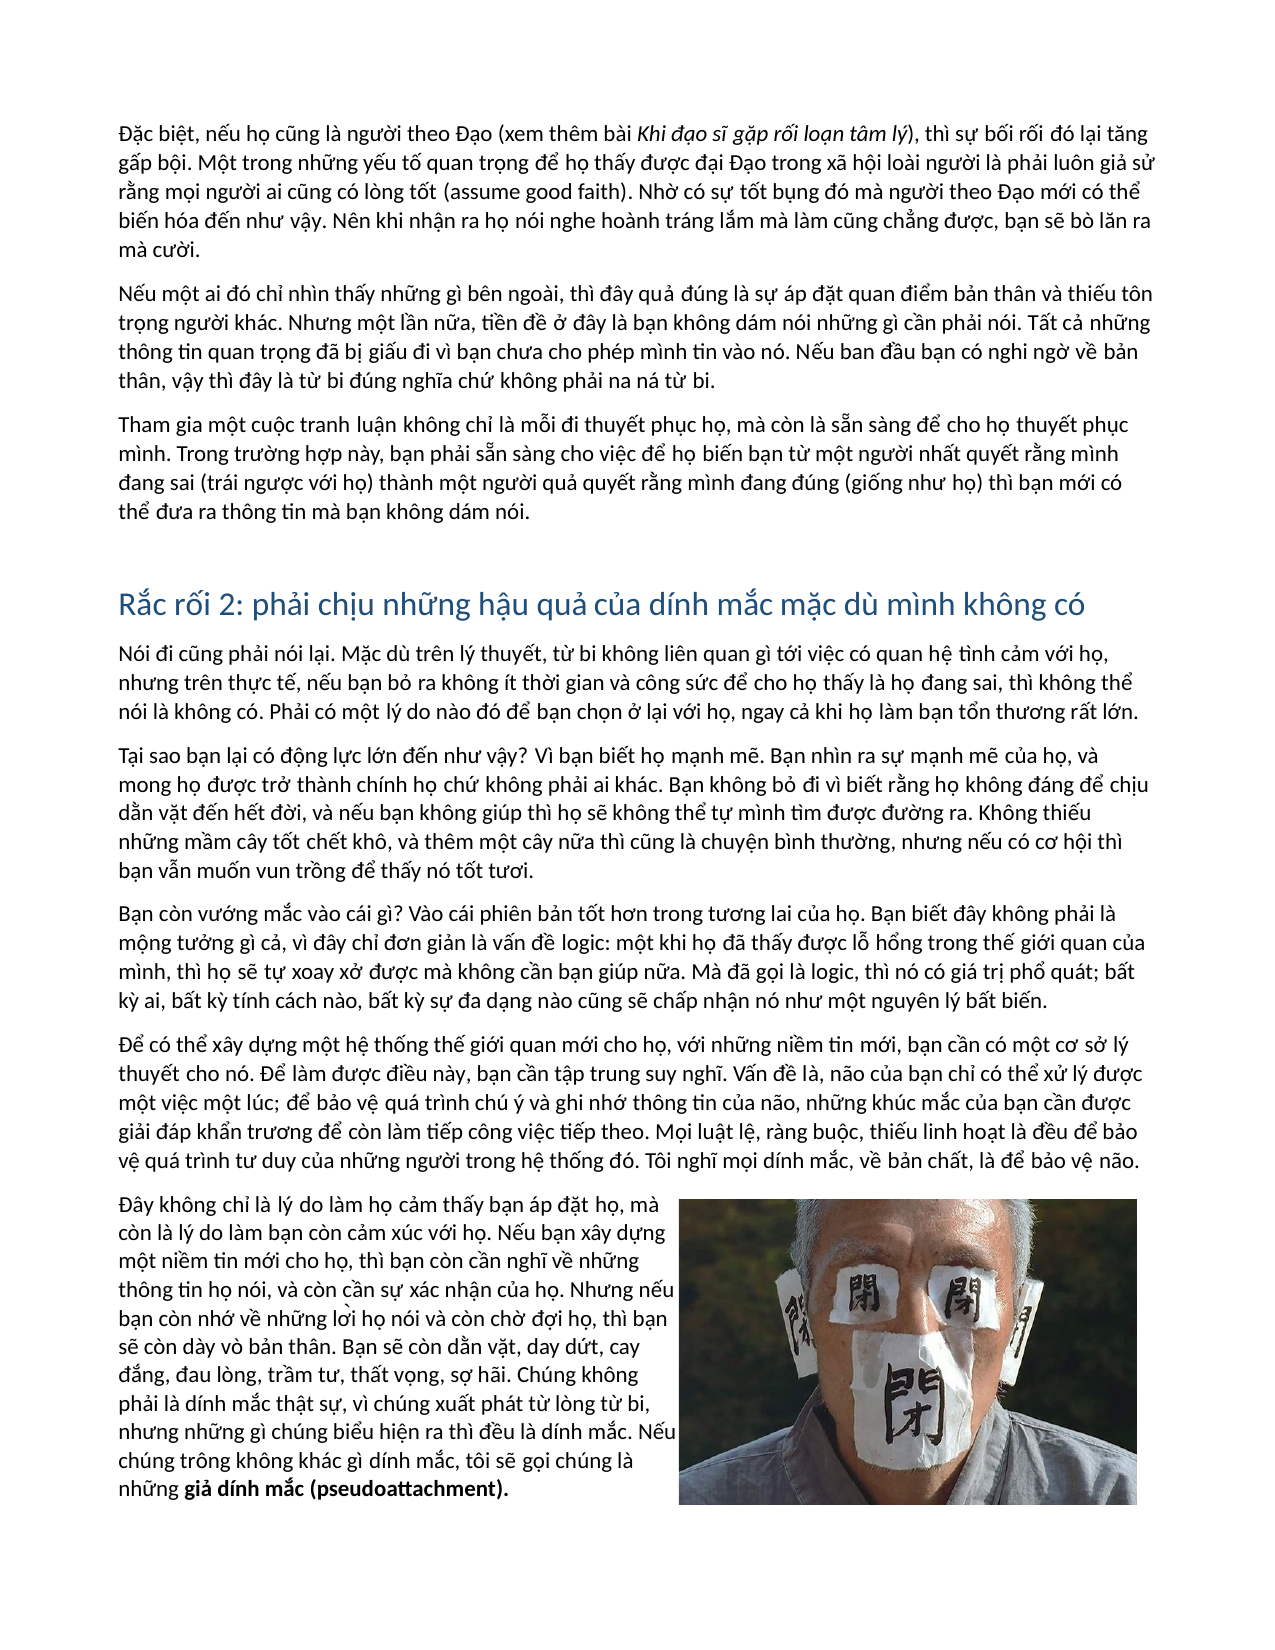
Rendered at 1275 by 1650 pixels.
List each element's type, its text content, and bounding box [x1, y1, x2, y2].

text Tham gia một cuộc tranh luận không chỉ là mỗi đi thuyết phục họ, mà còn là sẵn sàng để cho họ thuyết phục mình. Trong trường hợp này, bạn phải sẵn sàng cho việc để họ biến bạn từ một người nhất quyết rằng mình đang sai (trái ngược với họ) thành một người quả quyết rằng mình đang đúng (giống như họ) thì bạn mới có thể đưa ra thông tin mà bạn không dám nói. [118, 409, 1157, 525]
text Đây không chỉ là lý do làm họ cảm thấy bạn áp đặt họ, mà còn là lý do làm bạn còn cảm xúc với họ. Nếu bạn xây dựng một niềm tin mới cho họ, thì bạn còn cần nghĩ về những thông tin họ nói, và còn cần sự xác nhận của họ. Nhưng nếu bạn còn nhớ về những lời họ nói và còn chờ đợi họ, thì bạn sẽ còn dày vò bản thân. Bạn sẽ còn dằn vặt, day dứt, cay đắng, đau lòng, trầm tư, thất vọng, sợ hãi. Chúng không phải là dính mắc thật sự, vì chúng xuất phát từ lòng từ bi, nhưng những gì chúng biểu hiện ra thì đều là dính mắc. Nếu chúng trông không khác gì dính mắc, tôi sẽ gọi chúng là những giả dính mắc (pseudoattachment). [118, 1189, 1157, 1502]
text Tại sao bạn lại có động lực lớn đến như vậy? Vì bạn biết họ mạnh mẽ. Bạn nhìn ra sự mạnh mẽ của họ, và mong họ được trở thành chính họ chứ không phải ai khác. Bạn không bỏ đi vì biết rằng họ không đáng để chịu dằn vặt đến hết đời, và nếu bạn không giúp thì họ sẽ không thể tự mình tìm được đường ra. Không thiếu những mầm cây tốt chết khô, và thêm một cây nữa thì cũng là chuyện bình thường, nhưng nếu có cơ hội thì bạn vẫn muốn vun trồng để thấy nó tốt tươi. [118, 740, 1157, 884]
text Để có thể xây dựng một hệ thống thế giới quan mới cho họ, với những niềm tin mới, bạn cần có một cơ sở lý thuyết cho nó. Để làm được điều này, bạn cần tập trung suy nghĩ. Vấn đề là, não của bạn chỉ có thể xử lý được một việc một lúc; để bảo vệ quá trình chú ý và ghi nhớ thông tin của não, những khúc mắc của bạn cần được giải đáp khẩn trương để còn làm tiếp công việc tiếp theo. Mọi luật lệ, ràng buộc, thiếu linh hoạt là đều để bảo vệ quá trình tư duy của những người trong hệ thống đó. Tôi nghĩ mọi dính mắc, về bản chất, là để bảo vệ não. [118, 1029, 1157, 1174]
text Đặc biệt, nếu họ cũng là người theo Đạo (xem thêm bài Khi đạo sĩ gặp rối loạn tâm lý), thì sự bối rối đó lại tăng gấp bội. Một trong những yếu tố quan trọng để họ thấy được đại Đạo trong xã hội loài người là phải luôn giả sử rằng mọi người ai cũng có lòng tốt (assume good faith). Nhờ có sự tốt bụng đó mà người theo Đạo mới có thể biến hóa đến như vậy. Nên khi nhận ra họ nói nghe hoành tráng lắm mà làm cũng chẳng được, bạn sẽ bò lăn ra mà cười. [118, 118, 1157, 263]
picture [678, 1199, 1137, 1505]
text Bạn còn vướng mắc vào cái gì? Vào cái phiên bản tốt hơn trong tương lai của họ. Bạn biết đây không phải là mộng tưởng gì cả, vì đây chỉ đơn giản là vấn đề logic: một khi họ đã thấy được lỗ hổng trong thế giới quan của mình, thì họ sẽ tự xoay xở được mà không cần bạn giúp nữa. Mà đã gọi là logic, thì nó có giá trị phổ quát; bất kỳ ai, bất kỳ tính cách nào, bất kỳ sự đa dạng nào cũng sẽ chấp nhận nó như một nguyên lý bất biến. [118, 899, 1157, 1014]
text Rắc rối 2: phải chịu những hậu quả của dính mắc mặc dù mình không có [118, 583, 1157, 624]
text Nếu một ai đó chỉ nhìn thấy những gì bên ngoài, thì đây quả đúng là sự áp đặt quan điểm bản thân và thiếu tôn trọng người khác. Nhưng một lần nữa, tiền đề ở đây là bạn không dám nói những gì cần phải nói. Tất cả những thông tin quan trọng đã bị giấu đi vì bạn chưa cho phép mình tin vào nó. Nếu ban đầu bạn có nghi ngờ về bản thân, vậy thì đây là từ bi đúng nghĩa chứ không phải na ná từ bi. [118, 278, 1157, 394]
text Nói đi cũng phải nói lại. Mặc dù trên lý thuyết, từ bi không liên quan gì tới việc có quan hệ tình cảm với họ, nhưng trên thực tế, nếu bạn bỏ ra không ít thời gian và công sức để cho họ thấy là họ đang sai, thì không thể nói là không có. Phải có một lý do nào đó để bạn chọn ở lại với họ, ngay cả khi họ làm bạn tổn thương rất lớn. [118, 638, 1157, 726]
